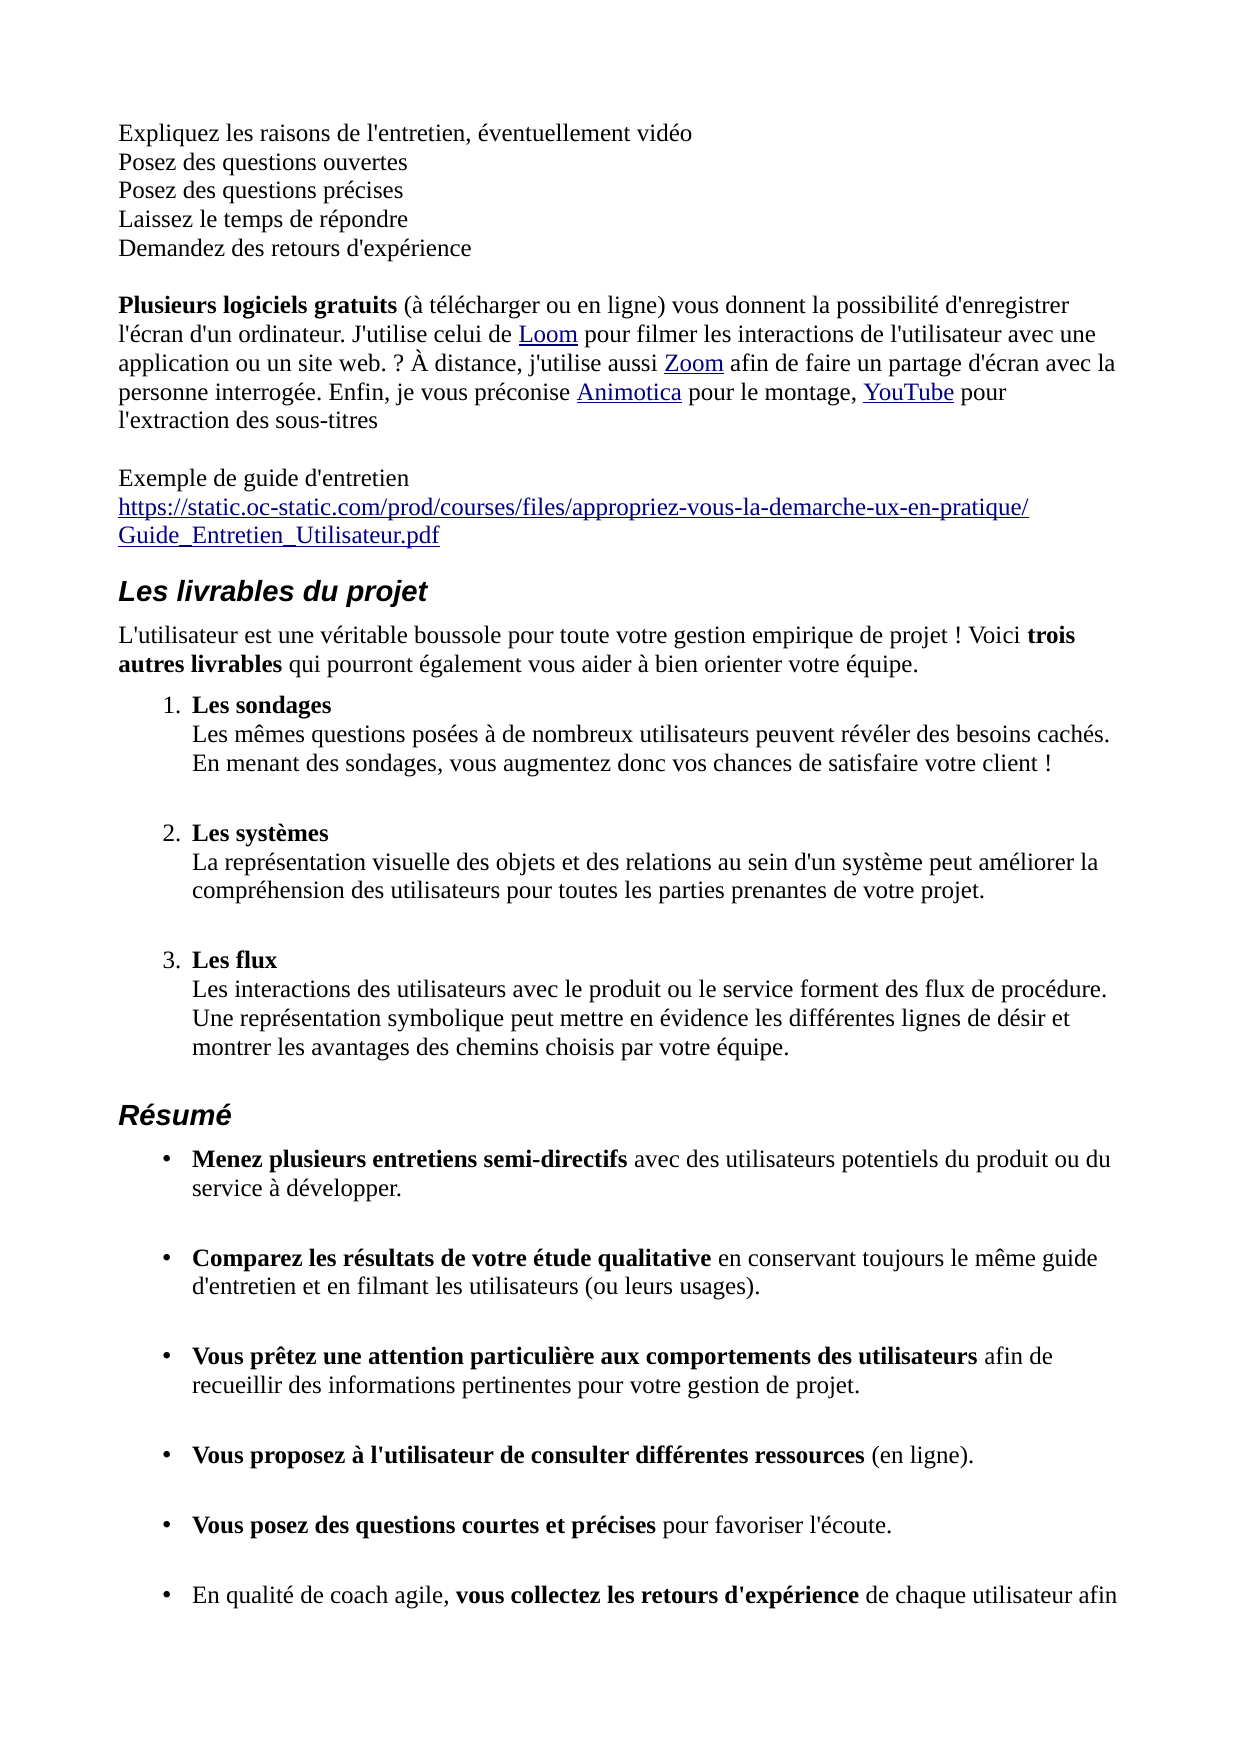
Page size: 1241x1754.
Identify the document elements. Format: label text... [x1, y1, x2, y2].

list Comparez les résultats de votre étude qualitative en conservant toujours le même guide d'entretien et en filmant les utilisateurs (ou leurs usages). [162, 1243, 1122, 1329]
subtitle Résumé [118, 1098, 1122, 1131]
list En qualité de coach agile, vous collectez les retours d'expérience de chaque utilisateur afin [162, 1580, 1122, 1609]
list Vous posez des questions courtes et précises pour favoriser l'écoute. [162, 1510, 1122, 1568]
text Exemple de guide d'entretien [118, 463, 1122, 492]
text Posez des questions précises [118, 176, 1122, 204]
subtitle Les livrables du projet [118, 574, 1122, 608]
list Menez plusieurs entretiens semi-directifs avec des utilisateurs potentiels du produit ou du service à développer. [162, 1144, 1122, 1230]
text Expliquez les raisons de l'entretien, éventuellement vidéo [118, 118, 1122, 147]
list Vous prêtez une attention particulière aux comportements des utilisateurs afin de recueillir des informations pertinentes pour votre gestion de projet. [162, 1341, 1122, 1428]
text Posez des questions ouvertes [118, 147, 1122, 176]
text Demandez des retours d'expérience [118, 233, 1122, 262]
list Les sondages Les mêmes questions posées à de nombreux utilisateurs peuvent révéler des besoins cachés. En menant des sondages, vous augmentez donc vos chances de satisfaire votre client ! [162, 690, 1122, 805]
list Les systèmes La représentation visuelle des objets et des relations au sein d'un système peut améliorer la compréhension des utilisateurs pour toutes les parties prenantes de votre projet. [162, 818, 1122, 933]
list Vous proposez à l'utilisateur de consulter différentes ressources (en ligne). [162, 1440, 1122, 1498]
text Plusieurs logiciels gratuits (à télécharger ou en ligne) vous donnent la possibilité d'enregistrer l'écran d'un ordinateur. J'utilise celui de Loom pour filmer les interactions de l'utilisateur avec une application ou un site web. ? À distance, j'utilise aussi Zoom afin de faire un partage d'écran avec la personne interrogée. Enfin, je vous préconise Animotica pour le montage, YouTube pour l'extraction des sous-titres [118, 291, 1122, 434]
text Laissez le temps de répondre [118, 204, 1122, 233]
list Les flux Les interactions des utilisateurs avec le produit ou le service forment des flux de procédure. Une représentation symbolique peut mettre en évidence les différentes lignes de désir et montrer les avantages des chemins choisis par votre équipe. [162, 945, 1122, 1060]
text https://static.oc-static.com/prod/courses/files/appropriez-vous-la-demarche-ux-en-pratique/Guide_Entretien_Utilisateur.pdf [118, 492, 1122, 549]
text L'utilisateur est une véritable boussole pour toute votre gestion empirique de projet ! Voici trois autres livrables qui pourront également vous aider à bien orienter votre équipe. [118, 620, 1122, 678]
